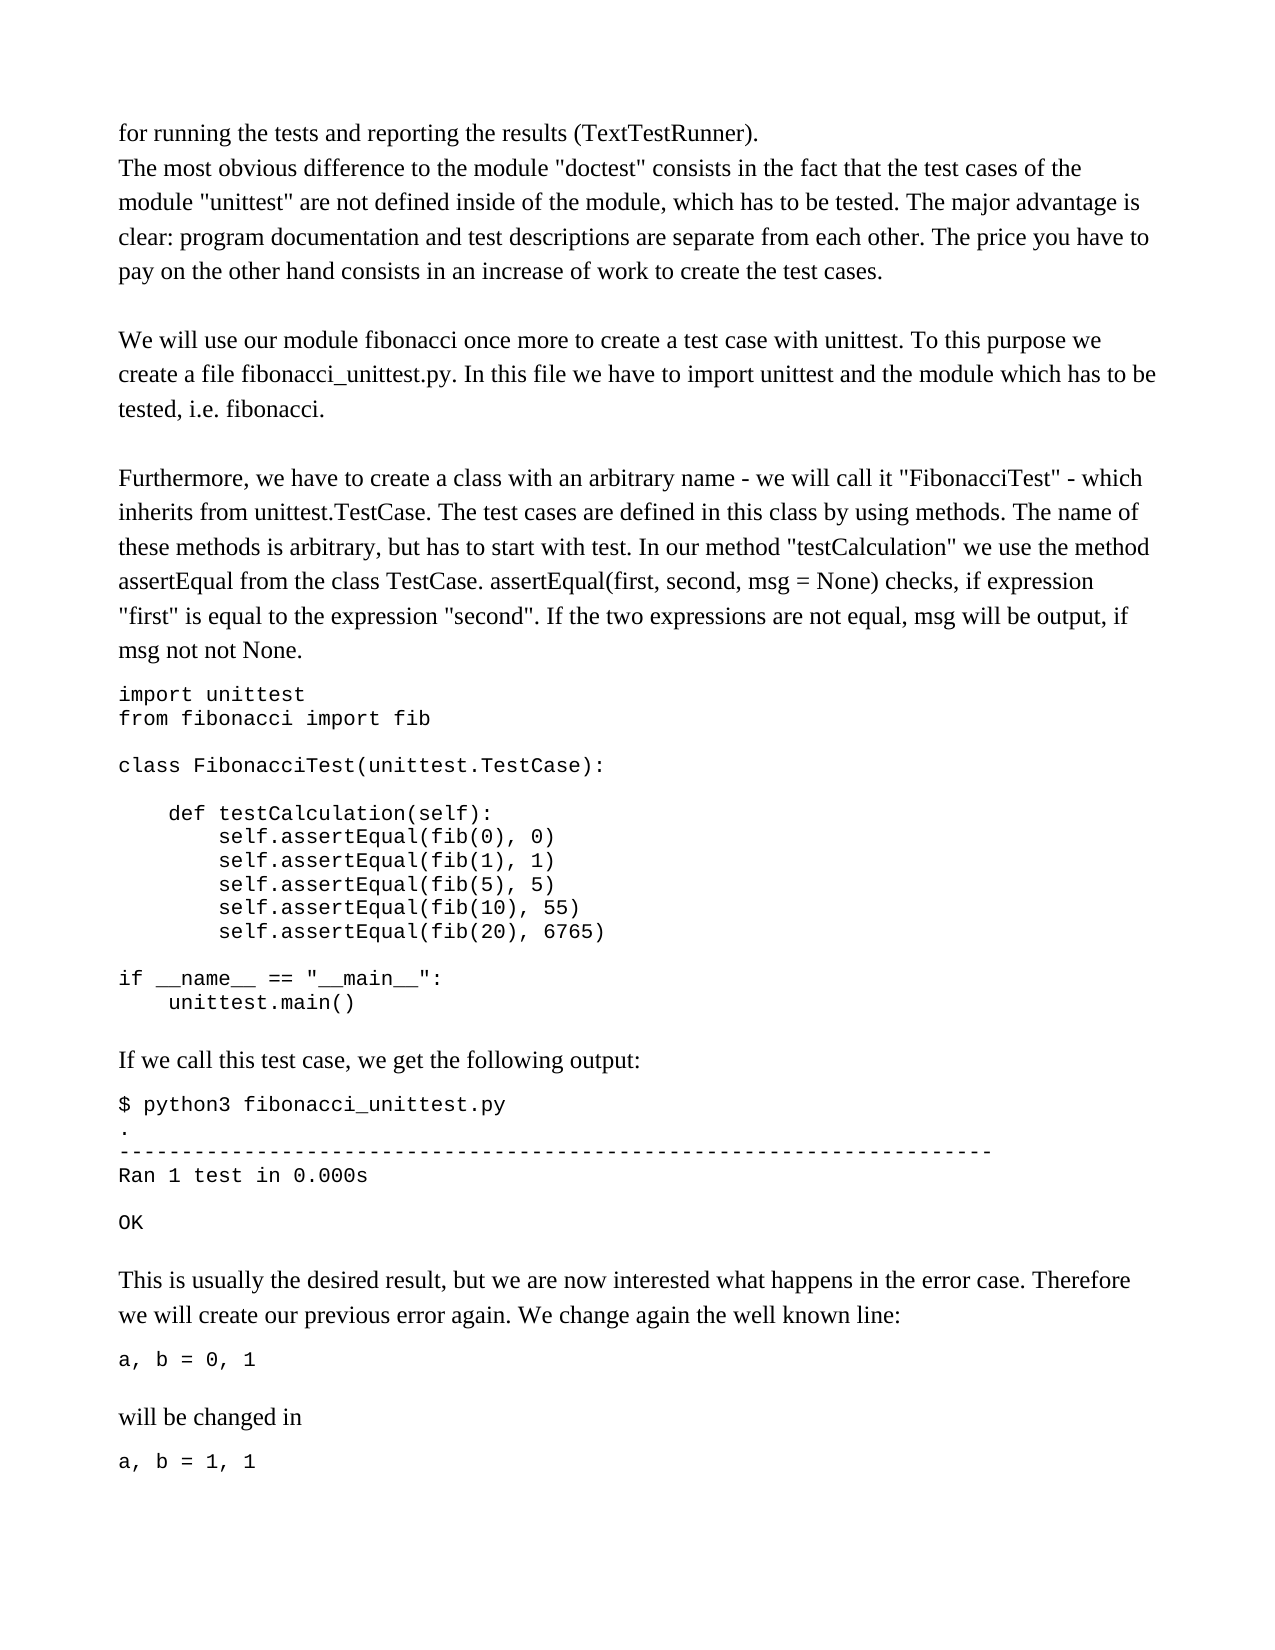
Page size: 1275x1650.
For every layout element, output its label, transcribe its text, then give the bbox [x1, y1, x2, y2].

text class FibonacciTest(unittest.TestCase): [118, 755, 1157, 779]
text $ python3 fibonacci_unittest.py [118, 1094, 1157, 1118]
text for running the tests and reporting the results (TextTestRunner). The most obvious difference to the module "doctest" consists in the fact that the test cases of the module "unittest" are not defined inside of the module, which has to be tested. The major advantage is clear: program documentation and test descriptions are separate from each other. The price you have to pay on the other hand consists in an increase of work to create the test cases. We will use our module fibonacci once more to create a test case with unittest. To this purpose we create a file fibonacci_unittest.py. In this file we have to import unittest and the module which has to be tested, i.e. fibonacci. Furthermore, we have to create a class with an arbitrary name - we will call it "FibonacciTest" - which inherits from unittest.TestCase. The test cases are defined in this class by using methods. The name of these methods is arbitrary, but has to start with test. In our method "testCalculation" we use the method assertEqual from the class TestCase. assertEqual(first, second, msg = None) checks, if expression "first" is equal to the expression "second". If the two expressions are not equal, msg will be output, if msg not not None. [118, 118, 1157, 664]
text Ran 1 test in 0.000s [118, 1165, 1157, 1188]
text a, b = 0, 1 [118, 1349, 1157, 1372]
text self.assertEqual(fib(10), 55) [118, 897, 1157, 921]
text If we call this test case, we get the following output: [118, 1045, 1157, 1074]
text if __name__ == "__main__": [118, 968, 1157, 992]
text will be changed in [118, 1402, 1157, 1431]
text OK [118, 1212, 1157, 1236]
text self.assertEqual(fib(0), 0) [118, 826, 1157, 850]
text self.assertEqual(fib(1), 1) [118, 850, 1157, 873]
text ---------------------------------------------------------------------- [118, 1141, 1157, 1165]
text . [118, 1118, 1157, 1141]
text def testCalculation(self): [118, 803, 1157, 826]
text self.assertEqual(fib(20), 6765) [118, 921, 1157, 944]
text from fibonacci import fib [118, 708, 1157, 732]
text self.assertEqual(fib(5), 5) [118, 873, 1157, 897]
text unittest.main() [118, 992, 1157, 1015]
text This is usually the desired result, but we are now interested what happens in the error case. Therefore we will create our previous error again. We change again the well known line: [118, 1265, 1157, 1328]
text a, b = 1, 1 [118, 1451, 1157, 1475]
text import unittest [118, 684, 1157, 708]
